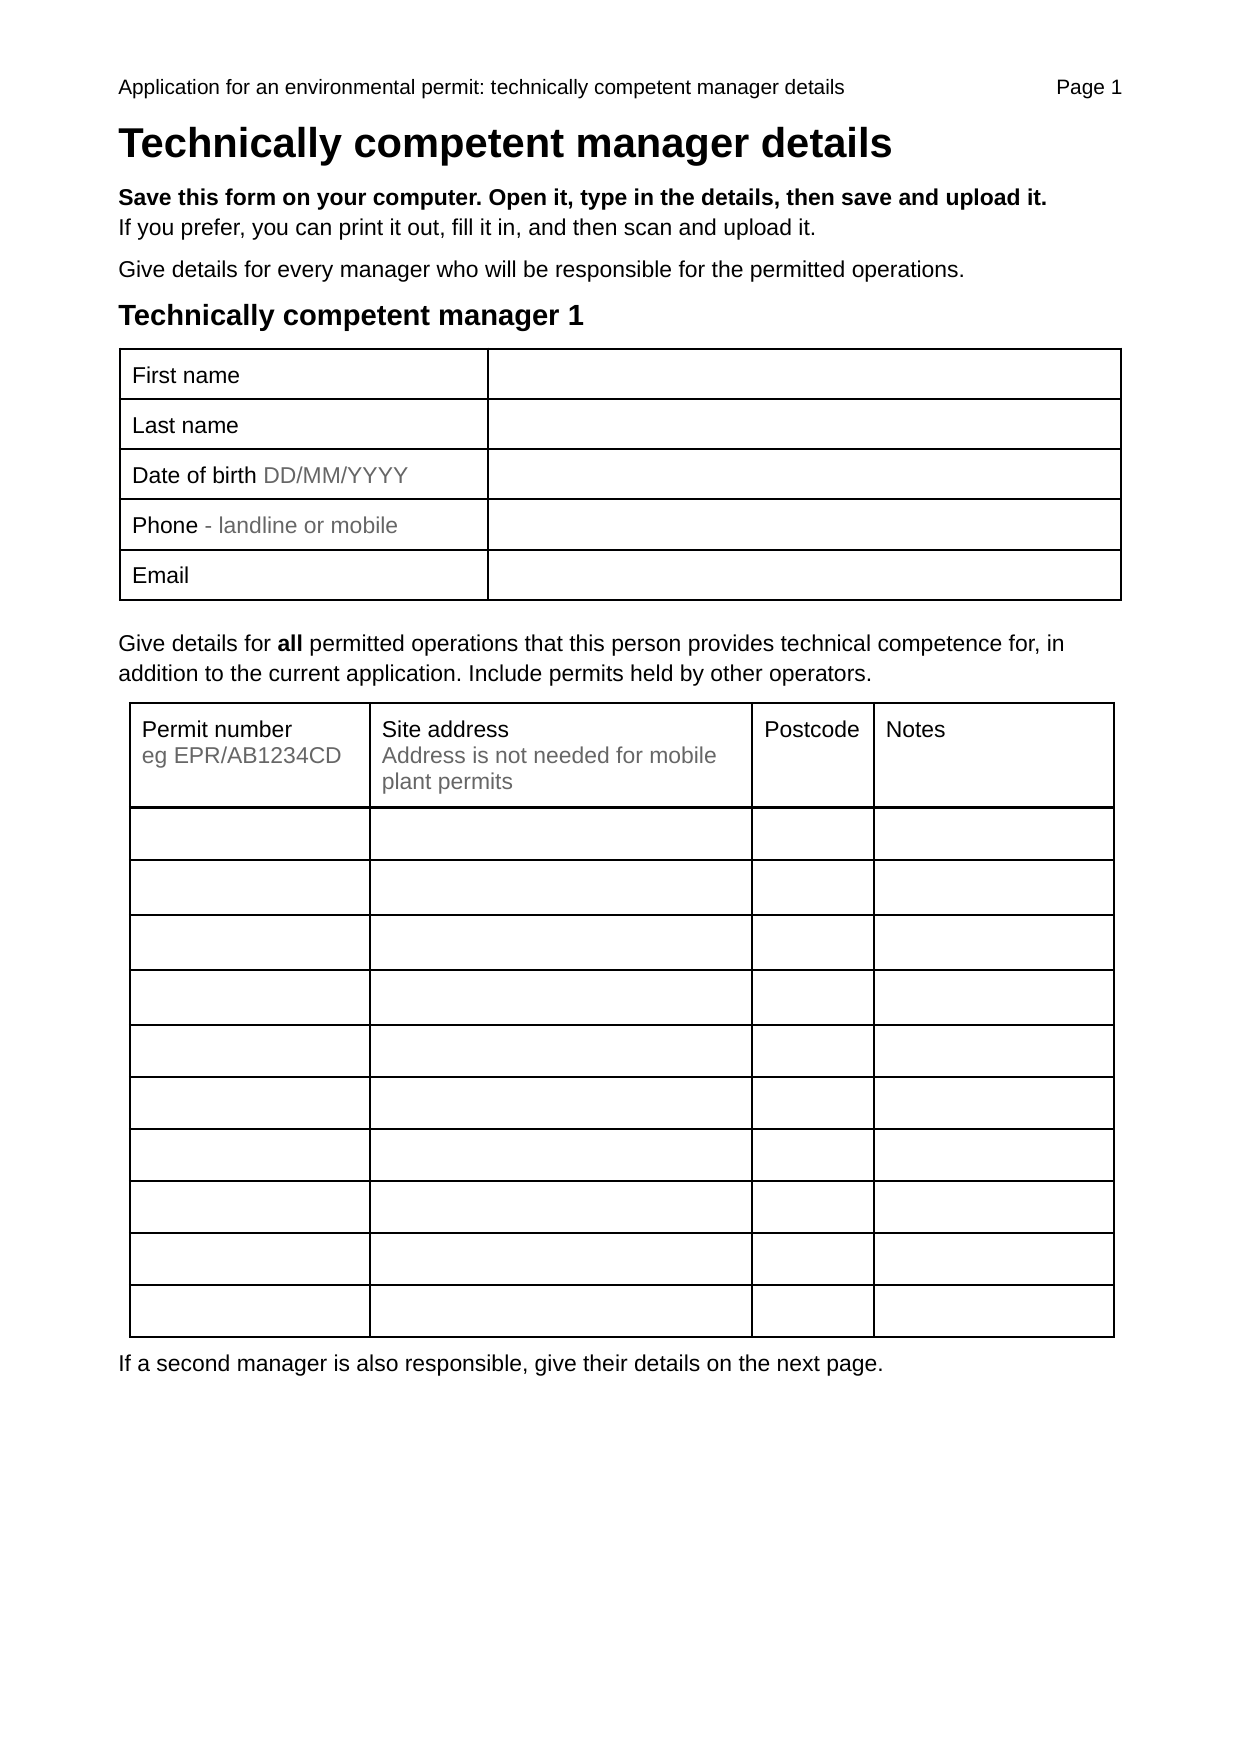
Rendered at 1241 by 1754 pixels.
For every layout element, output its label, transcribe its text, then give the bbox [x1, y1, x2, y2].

table_cell Phone - landline or mobile [121, 500, 487, 548]
table_header First name [121, 350, 487, 398]
table_cell [753, 1234, 873, 1284]
text Technically competent manager details [118, 118, 1122, 166]
table_header Postcode [753, 704, 873, 806]
table_cell [131, 971, 369, 1024]
table_cell [753, 1130, 873, 1180]
table_cell [131, 916, 369, 969]
table_cell [875, 861, 1113, 913]
table_cell [753, 1286, 873, 1336]
table_cell [371, 971, 751, 1024]
table_cell [753, 1078, 873, 1128]
table_cell [131, 1234, 369, 1284]
table_cell [875, 1026, 1113, 1076]
table_cell [875, 1234, 1113, 1284]
table_cell [875, 1286, 1113, 1336]
table_cell [371, 861, 751, 913]
table_header [489, 350, 1120, 398]
table_cell [371, 1026, 751, 1076]
table_cell [753, 809, 873, 858]
table_cell [875, 971, 1113, 1024]
table_cell [371, 1130, 751, 1180]
table_cell [371, 809, 751, 858]
table_cell [753, 916, 873, 969]
table_cell [371, 1182, 751, 1232]
text If a second manager is also responsible, give their details on the next page. [118, 1349, 1122, 1376]
table_cell Last name [121, 400, 487, 448]
table_cell [489, 500, 1120, 548]
table_cell [753, 861, 873, 913]
table_cell [875, 916, 1113, 969]
table_cell [131, 1182, 369, 1232]
table_cell [753, 1026, 873, 1076]
table_cell [131, 861, 369, 913]
table_cell [131, 809, 369, 858]
table_header Site address Address is not needed for mobile plant permits [371, 704, 751, 806]
table_cell [371, 1286, 751, 1336]
table_cell [131, 1286, 369, 1336]
table_cell [371, 916, 751, 969]
table_cell [371, 1234, 751, 1284]
table_cell [131, 1078, 369, 1128]
table_cell Date of birth DD/MM/YYYY [121, 450, 487, 498]
text Save this form on your computer. Open it, type in the details, then save and upload it. If you prefer, you can print it out, fill it in, and then scan and upload it. [118, 184, 1122, 240]
table_cell [371, 1078, 751, 1128]
table_cell [753, 1182, 873, 1232]
text Give details for all permitted operations that this person provides technical competence for, in addition to the current application. Include permits held by other operators. [118, 601, 1122, 686]
table_cell [489, 400, 1120, 448]
table_cell [131, 1026, 369, 1076]
text Technically competent manager 1 [118, 298, 1122, 331]
table_cell Email [121, 551, 487, 599]
table_header Notes [875, 704, 1113, 806]
table_cell [875, 1078, 1113, 1128]
table_cell [489, 450, 1120, 498]
table_cell [875, 809, 1113, 858]
table_cell [875, 1130, 1113, 1180]
table_cell [753, 971, 873, 1024]
table_header Permit number eg EPR/AB1234CD [131, 704, 369, 806]
table_cell [489, 551, 1120, 599]
text Give details for every manager who will be responsible for the permitted operations. [118, 256, 1122, 282]
table_cell [875, 1182, 1113, 1232]
table_cell [131, 1130, 369, 1180]
